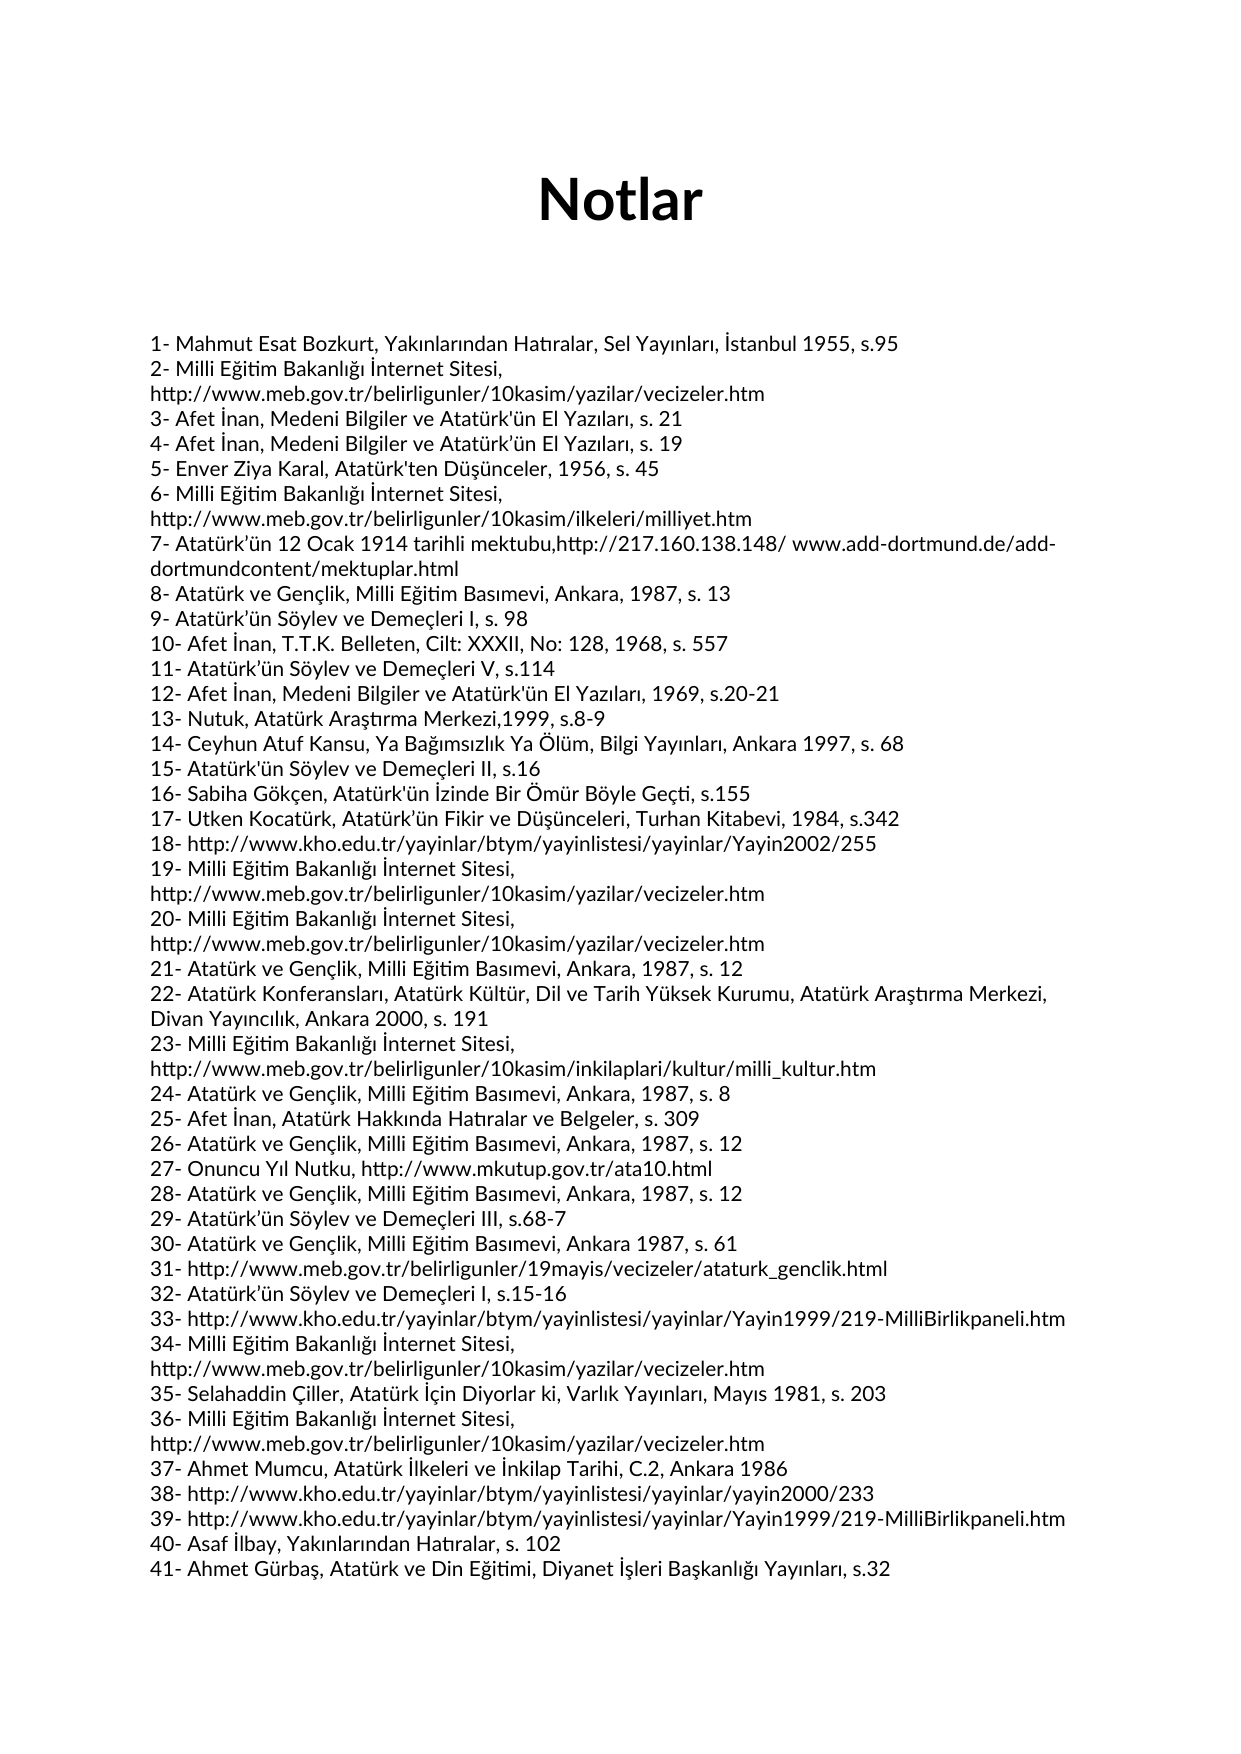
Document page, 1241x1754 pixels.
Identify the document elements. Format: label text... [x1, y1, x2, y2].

text 24- Atatürk ve Gençlik, Milli Eğitim Basımevi, Ankara, 1987, s. 8 [150, 1080, 1090, 1105]
text 18- http://www.kho.edu.tr/yayinlar/btym/yayinlistesi/yayinlar/Yayin2002/255 [150, 830, 1090, 855]
text 38- http://www.kho.edu.tr/yayinlar/btym/yayinlistesi/yayinlar/yayin2000/233 [150, 1480, 1090, 1505]
text 12- Afet İnan, Medeni Bilgiler ve Atatürk'ün El Yazıları, 1969, s.20-21 [150, 680, 1090, 705]
text 5- Enver Ziya Karal, Atatürk'ten Düşünceler, 1956, s. 45 [150, 455, 1090, 480]
text 32- Atatürk’ün Söylev ve Demeçleri I, s.15-16 [150, 1280, 1090, 1305]
text 33- http://www.kho.edu.tr/yayinlar/btym/yayinlistesi/yayinlar/Yayin1999/219-MilliBirlikpaneli.htm [150, 1305, 1090, 1330]
text 6- Milli Eğitim Bakanlığı İnternet Sitesi, http://www.meb.gov.tr/belirligunler/10kasim/ilkeleri/milliyet.htm [150, 480, 1090, 530]
text 1- Mahmut Esat Bozkurt, Yakınlarından Hatıralar, Sel Yayınları, İstanbul 1955, s.95 [150, 330, 1090, 355]
text 31- http://www.meb.gov.tr/belirligunler/19mayis/vecizeler/ataturk_genclik.html [150, 1255, 1090, 1280]
text 27- Onuncu Yıl Nutku, http://www.mkutup.gov.tr/ata10.html [150, 1155, 1090, 1180]
text 35- Selahaddin Çiller, Atatürk İçin Diyorlar ki, Varlık Yayınları, Mayıs 1981, s. 203 [150, 1380, 1090, 1405]
text 10- Afet İnan, T.T.K. Belleten, Cilt: XXXII, No: 128, 1968, s. 557 [150, 630, 1090, 655]
text 4- Afet İnan, Medeni Bilgiler ve Atatürk’ün El Yazıları, s. 19 [150, 430, 1090, 455]
text 2- Milli Eğitim Bakanlığı İnternet Sitesi, http://www.meb.gov.tr/belirligunler/10kasim/yazilar/vecizeler.htm [150, 355, 1090, 405]
text 39- http://www.kho.edu.tr/yayinlar/btym/yayinlistesi/yayinlar/Yayin1999/219-MilliBirlikpaneli.htm [150, 1505, 1090, 1530]
text 21- Atatürk ve Gençlik, Milli Eğitim Basımevi, Ankara, 1987, s. 12 [150, 955, 1090, 980]
text 3- Afet İnan, Medeni Bilgiler ve Atatürk'ün El Yazıları, s. 21 [150, 405, 1090, 430]
text 20- Milli Eğitim Bakanlığı İnternet Sitesi, http://www.meb.gov.tr/belirligunler/10kasim/yazilar/vecizeler.htm [150, 905, 1090, 955]
text 40- Asaf İlbay, Yakınlarından Hatıralar, s. 102 [150, 1530, 1090, 1555]
text 15- Atatürk'ün Söylev ve Demeçleri II, s.16 [150, 755, 1090, 780]
text 8- Atatürk ve Gençlik, Milli Eğitim Basımevi, Ankara, 1987, s. 13 [150, 580, 1090, 605]
text 16- Sabiha Gökçen, Atatürk'ün İzinde Bir Ömür Böyle Geçti, s.155 [150, 780, 1090, 805]
text 9- Atatürk’ün Söylev ve Demeçleri I, s. 98 [150, 605, 1090, 630]
text 23- Milli Eğitim Bakanlığı İnternet Sitesi, http://www.meb.gov.tr/belirligunler/10kasim/inkilaplari/kultur/milli_kultur.htm [150, 1030, 1090, 1080]
text 14- Ceyhun Atuf Kansu, Ya Bağımsızlık Ya Ölüm, Bilgi Yayınları, Ankara 1997, s. 68 [150, 730, 1090, 755]
subtitle Notlar [150, 162, 1090, 232]
text 22- Atatürk Konferansları, Atatürk Kültür, Dil ve Tarih Yüksek Kurumu, Atatürk Araştırma Merkezi, Divan Yayıncılık, Ankara 2000, s. 191 [150, 980, 1090, 1030]
text 30- Atatürk ve Gençlik, Milli Eğitim Basımevi, Ankara 1987, s. 61 [150, 1230, 1090, 1255]
text 13- Nutuk, Atatürk Araştırma Merkezi,1999, s.8-9 [150, 705, 1090, 730]
text 26- Atatürk ve Gençlik, Milli Eğitim Basımevi, Ankara, 1987, s. 12 [150, 1130, 1090, 1155]
text 11- Atatürk’ün Söylev ve Demeçleri V, s.114 [150, 655, 1090, 680]
text 29- Atatürk’ün Söylev ve Demeçleri III, s.68-7 [150, 1205, 1090, 1230]
text 25- Afet İnan, Atatürk Hakkında Hatıralar ve Belgeler, s. 309 [150, 1105, 1090, 1130]
text 37- Ahmet Mumcu, Atatürk İlkeleri ve İnkilap Tarihi, C.2, Ankara 1986 [150, 1455, 1090, 1480]
text 7- Atatürk’ün 12 Ocak 1914 tarihli mektubu,http://217.160.138.148/ www.add-dortmund.de/add-dortmundcontent/mektuplar.html [150, 530, 1090, 580]
text 17- Utken Kocatürk, Atatürk’ün Fikir ve Düşünceleri, Turhan Kitabevi, 1984, s.342 [150, 805, 1090, 830]
text 41- Ahmet Gürbaş, Atatürk ve Din Eğitimi, Diyanet İşleri Başkanlığı Yayınları, s.32 [150, 1555, 1090, 1580]
text 28- Atatürk ve Gençlik, Milli Eğitim Basımevi, Ankara, 1987, s. 12 [150, 1180, 1090, 1205]
text 19- Milli Eğitim Bakanlığı İnternet Sitesi, http://www.meb.gov.tr/belirligunler/10kasim/yazilar/vecizeler.htm [150, 855, 1090, 905]
text 34- Milli Eğitim Bakanlığı İnternet Sitesi, http://www.meb.gov.tr/belirligunler/10kasim/yazilar/vecizeler.htm [150, 1330, 1090, 1380]
text 36- Milli Eğitim Bakanlığı İnternet Sitesi, http://www.meb.gov.tr/belirligunler/10kasim/yazilar/vecizeler.htm [150, 1405, 1090, 1455]
